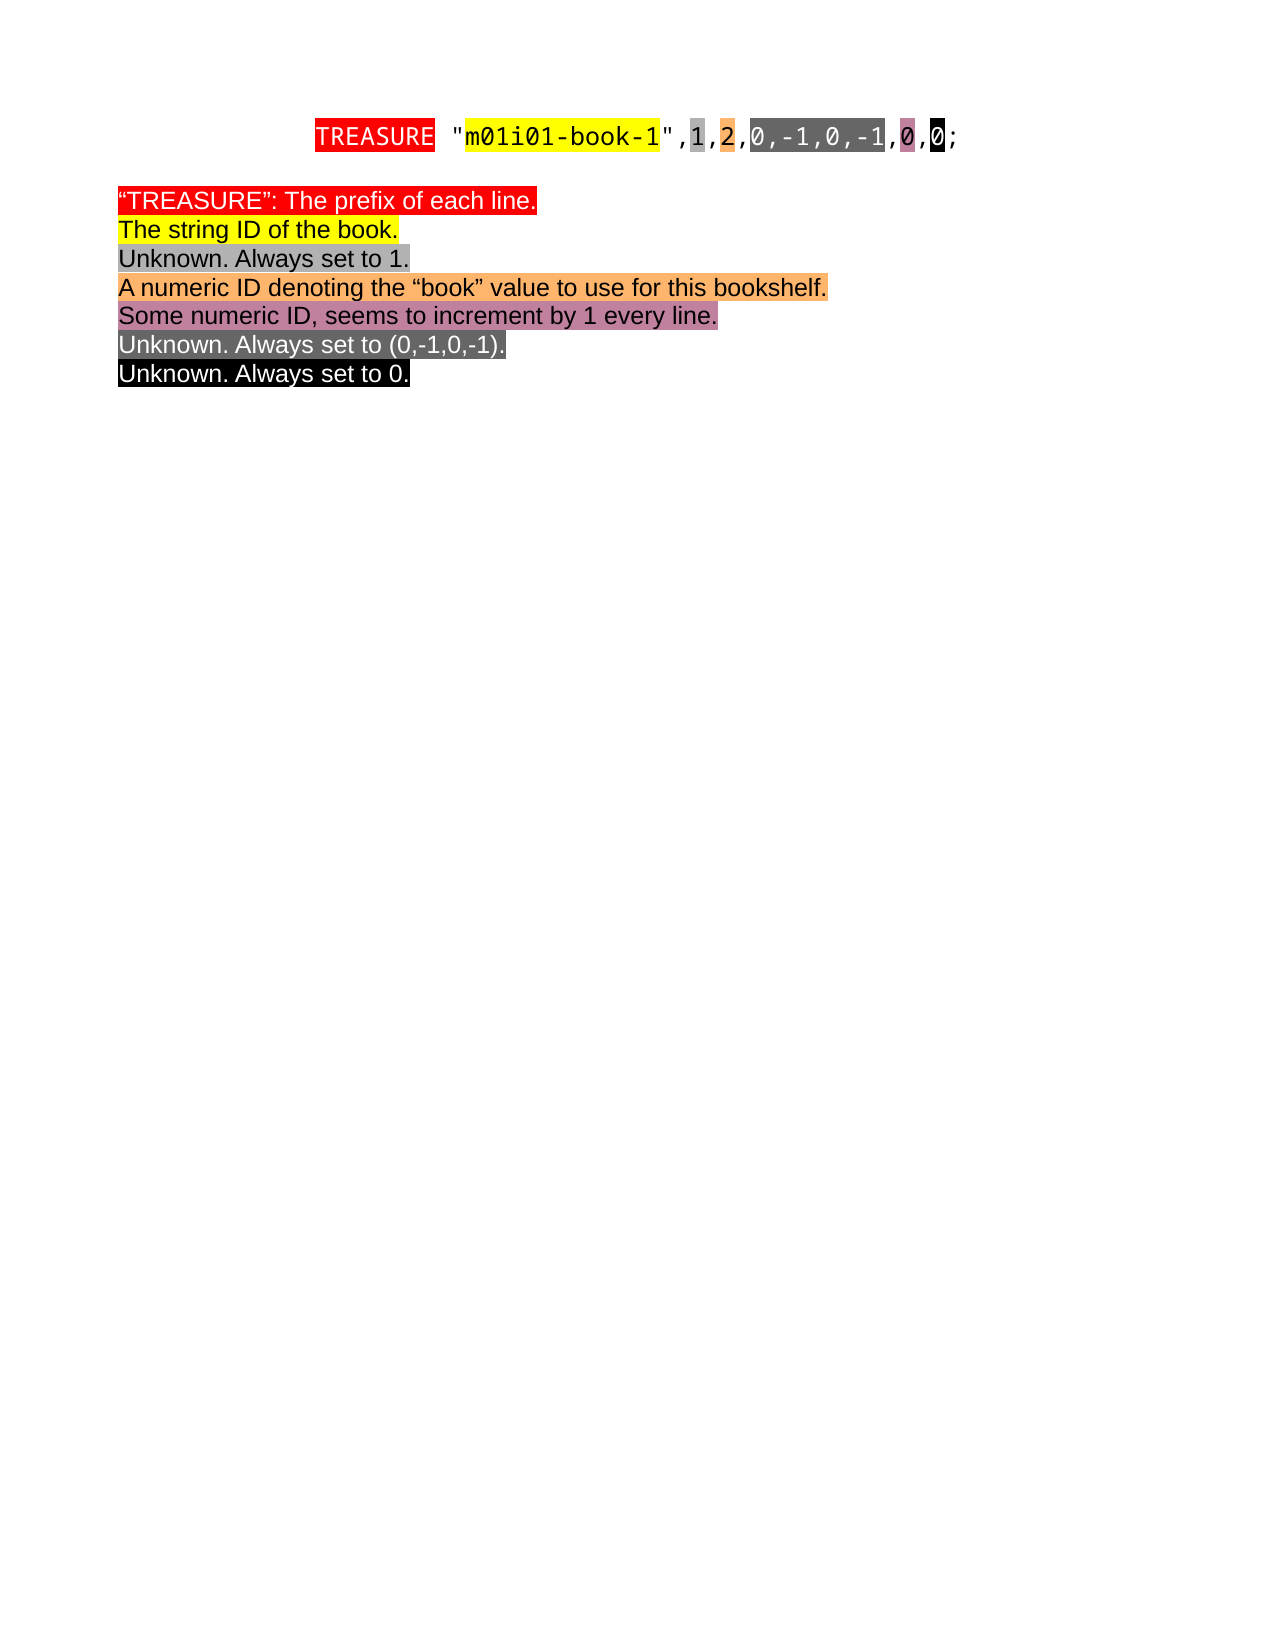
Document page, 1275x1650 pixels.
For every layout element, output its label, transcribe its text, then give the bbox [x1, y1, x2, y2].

text Unknown. Always set to 0. [118, 359, 1157, 387]
text A numeric ID denoting the “book” value to use for this bookshelf. [118, 272, 1157, 301]
text Some numeric ID, seems to increment by 1 every line. [118, 301, 1157, 330]
text Unknown. Always set to (0,-1,0,-1). [118, 330, 1157, 359]
text “TREASURE”: The prefix of each line. [118, 186, 1157, 215]
text The string ID of the book. [118, 215, 1157, 244]
text TREASURE "m01i01-book-1",1,2,0,-1,0,-1,0,0; [118, 118, 1157, 152]
text Unknown. Always set to 1. [118, 244, 1157, 272]
